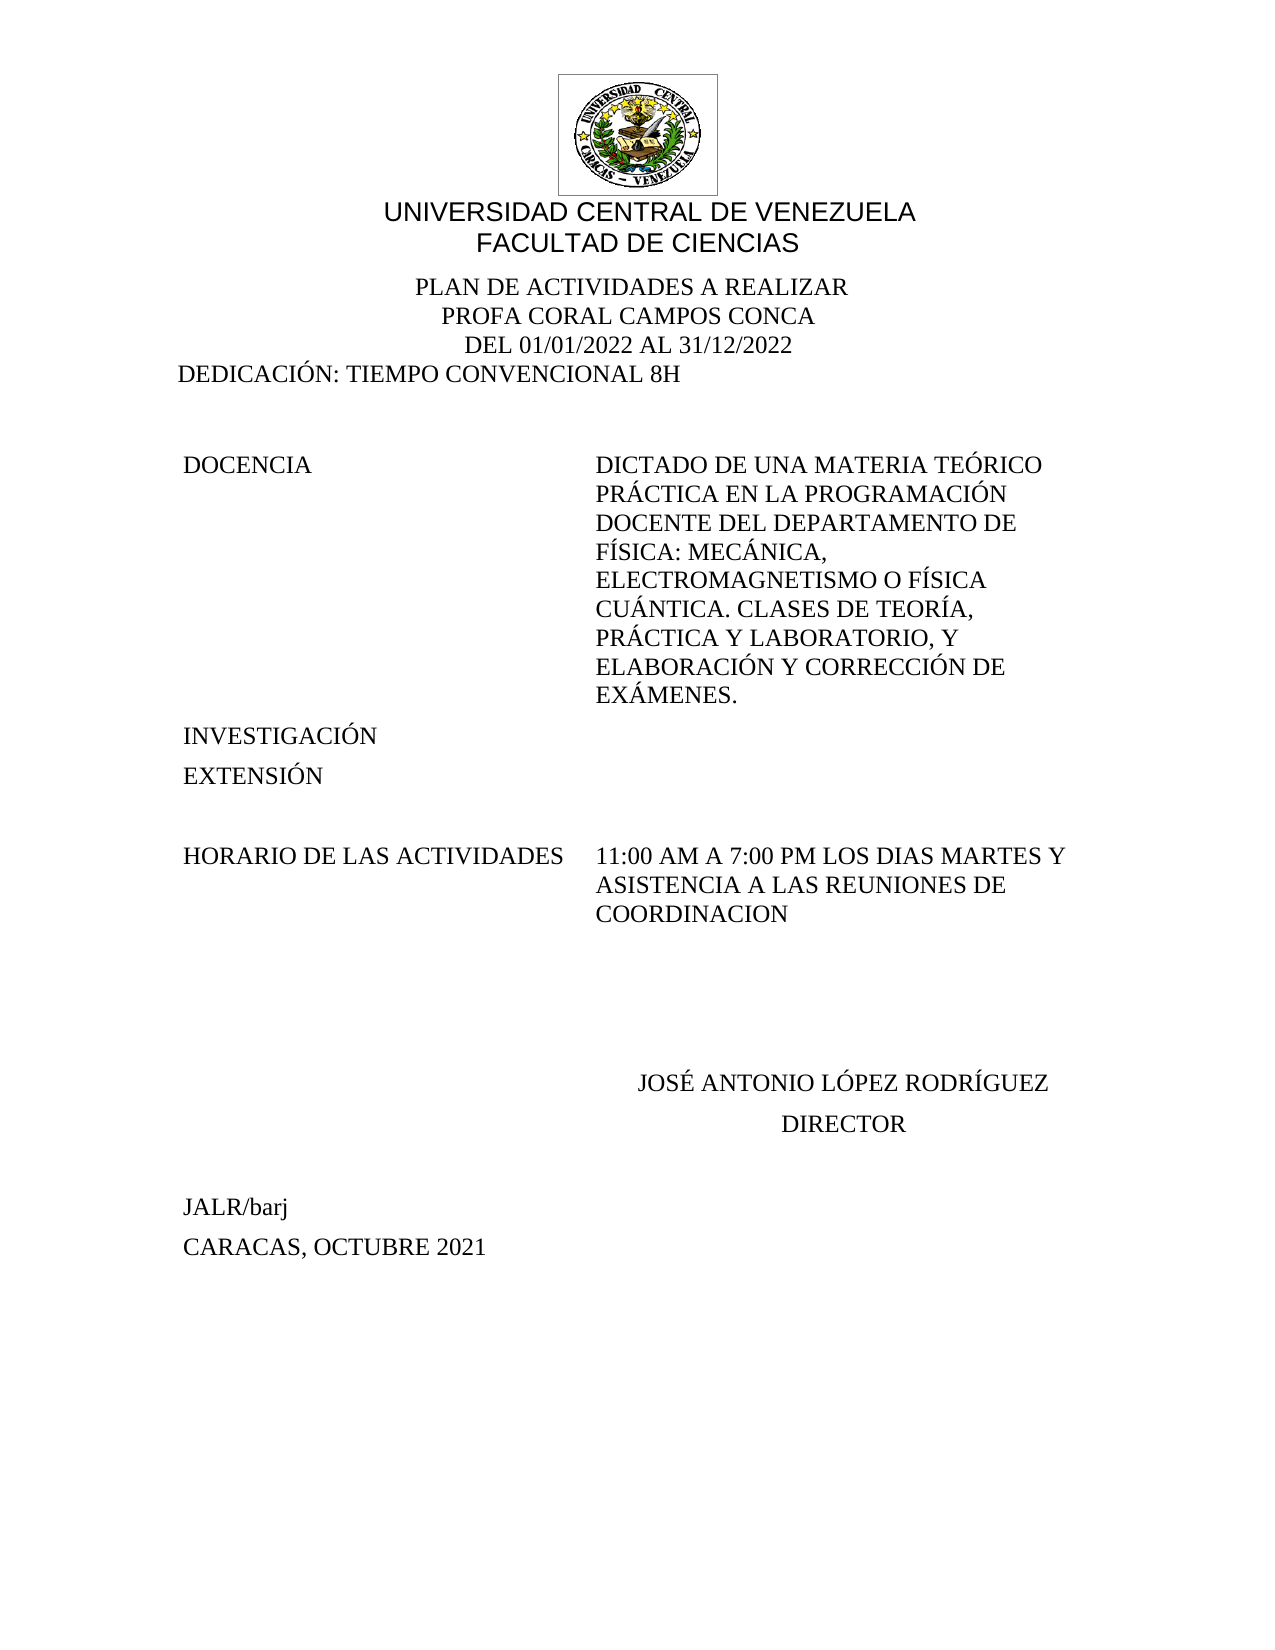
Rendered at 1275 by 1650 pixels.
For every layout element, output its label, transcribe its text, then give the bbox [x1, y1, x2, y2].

table_header [177, 1020, 590, 1103]
text PLAN DE ACTIVIDADES A REALIZAR [177, 272, 1086, 301]
table_cell JALR/barj [177, 1186, 590, 1226]
table_cell [590, 715, 1097, 755]
table_cell [590, 796, 1097, 836]
table_cell [590, 1186, 1097, 1226]
table_cell CARACAS, OCTUBRE 2021 [177, 1226, 590, 1267]
table_header JOSÉ ANTONIO LÓPEZ RODRÍGUEZ [590, 1020, 1097, 1103]
table_cell DIRECTOR [590, 1103, 1097, 1186]
text DEL 01/01/2022 al 31/12/2022 [177, 330, 1086, 359]
text PROFA Coral Campos Conca [177, 301, 1086, 330]
table_cell investigación [177, 715, 590, 755]
text dedicación: Tiempo Convencional 8H [177, 359, 1086, 387]
table_cell [590, 755, 1097, 796]
table_cell 11:00 AM A 7:00 PM LOS DIAS MARTES Y ASISTENCIA A LAS REUNIONES DE COORDINACION [590, 836, 1097, 933]
table_header DICTADO DE UNA MATERIA TEÓRICO PRÁCTICA EN LA PROGRAMACIÓN DOCENTE DEL DEPARTAMENTO DE FÍSICA: MECÁNICA, ELECTROMAGNETISMO O FÍSICA CUÁNTICA. CLASES DE TEORÍA, PRÁCTICA Y LABORATORIO, Y ELABORACIÓN Y CORRECCIÓN DE EXÁMENES. [590, 445, 1097, 715]
table_cell extensión [177, 755, 590, 796]
table_cell HORARIO DE LAS ACTIVIDADES [177, 836, 590, 933]
table_cell [177, 1103, 590, 1186]
table_header DOCENCIA [177, 445, 590, 715]
table_cell [177, 796, 590, 836]
table_cell [590, 1226, 1097, 1267]
